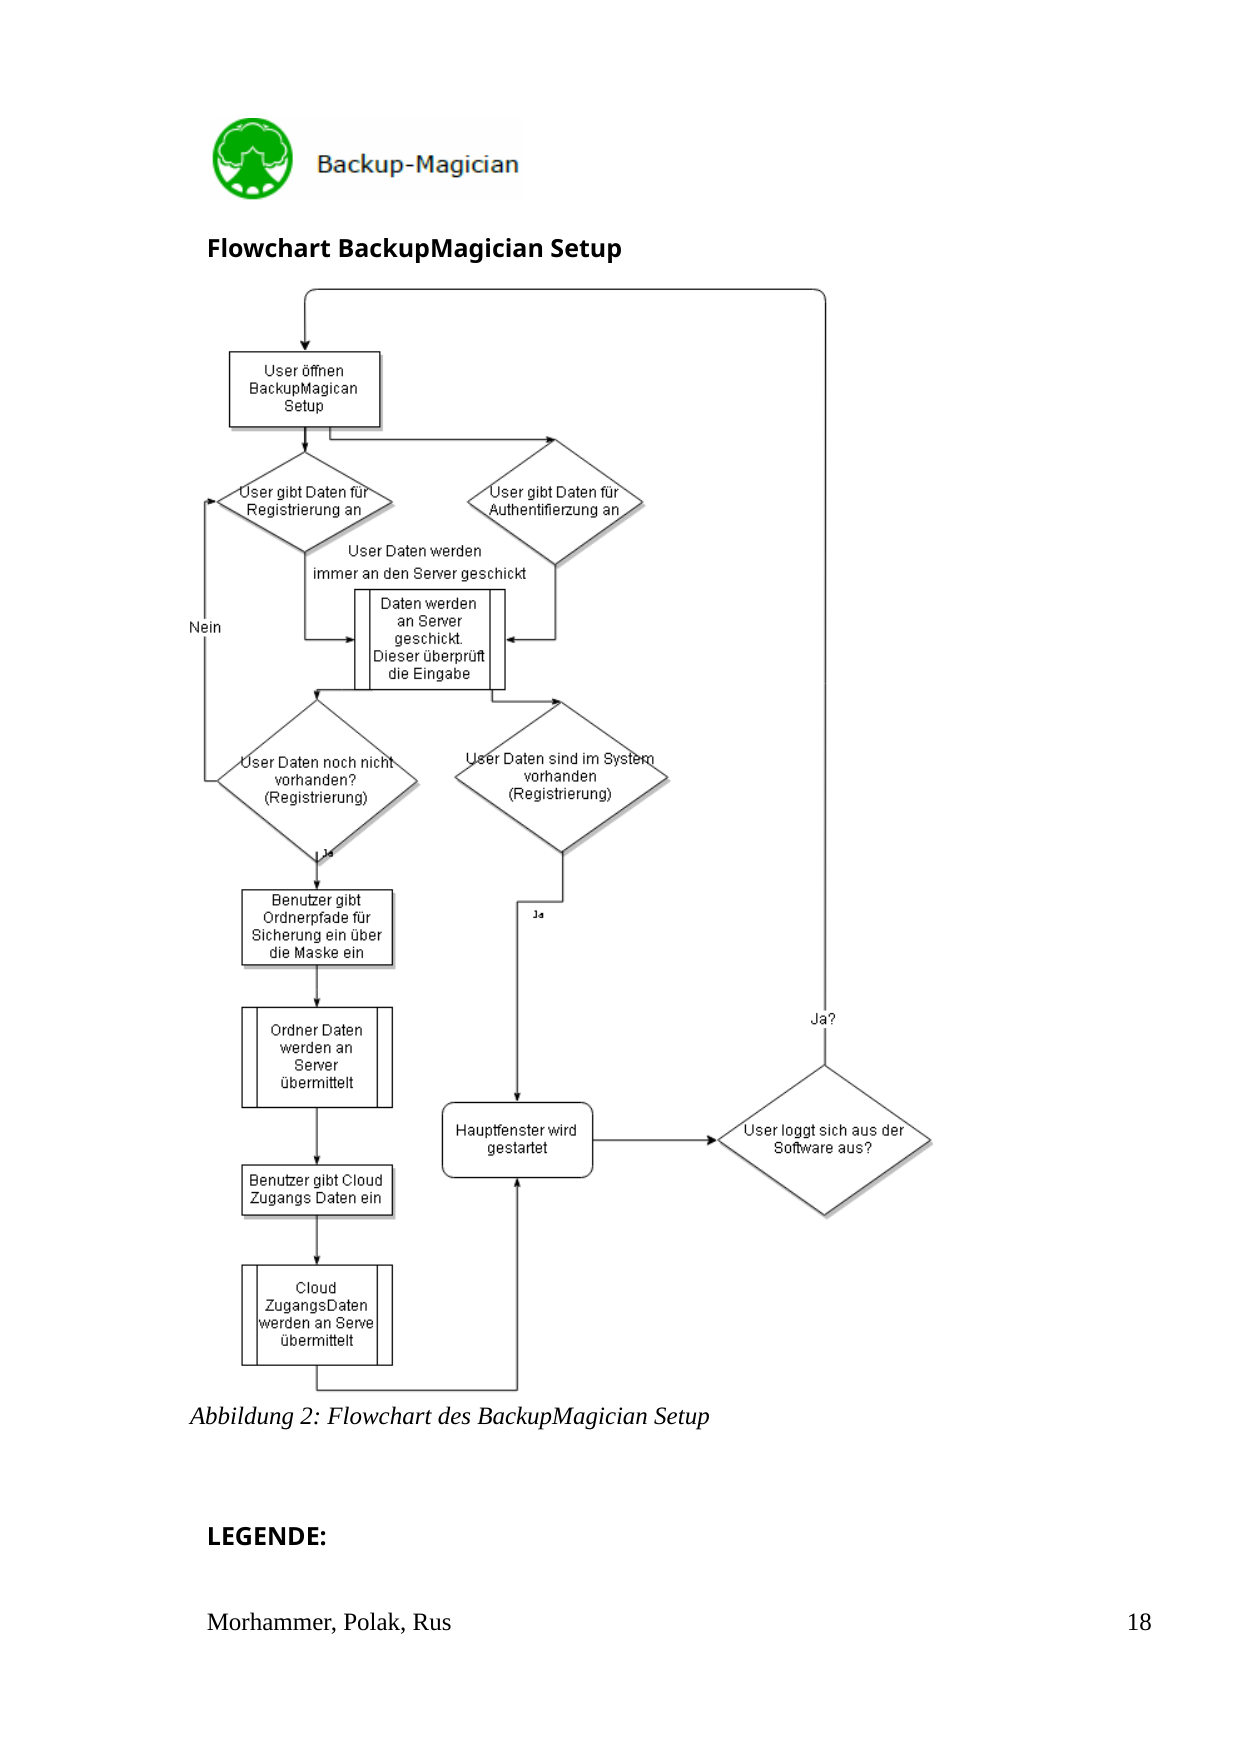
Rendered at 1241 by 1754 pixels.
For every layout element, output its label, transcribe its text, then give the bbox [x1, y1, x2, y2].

picture [210, 118, 523, 201]
text Flowchart BackupMagician Setup [207, 230, 1152, 264]
text Abbildung 2: Flowchart des BackupMagician Setup [190, 1401, 933, 1429]
picture [189, 280, 934, 1401]
text LEGENDE: [207, 1518, 1152, 1552]
